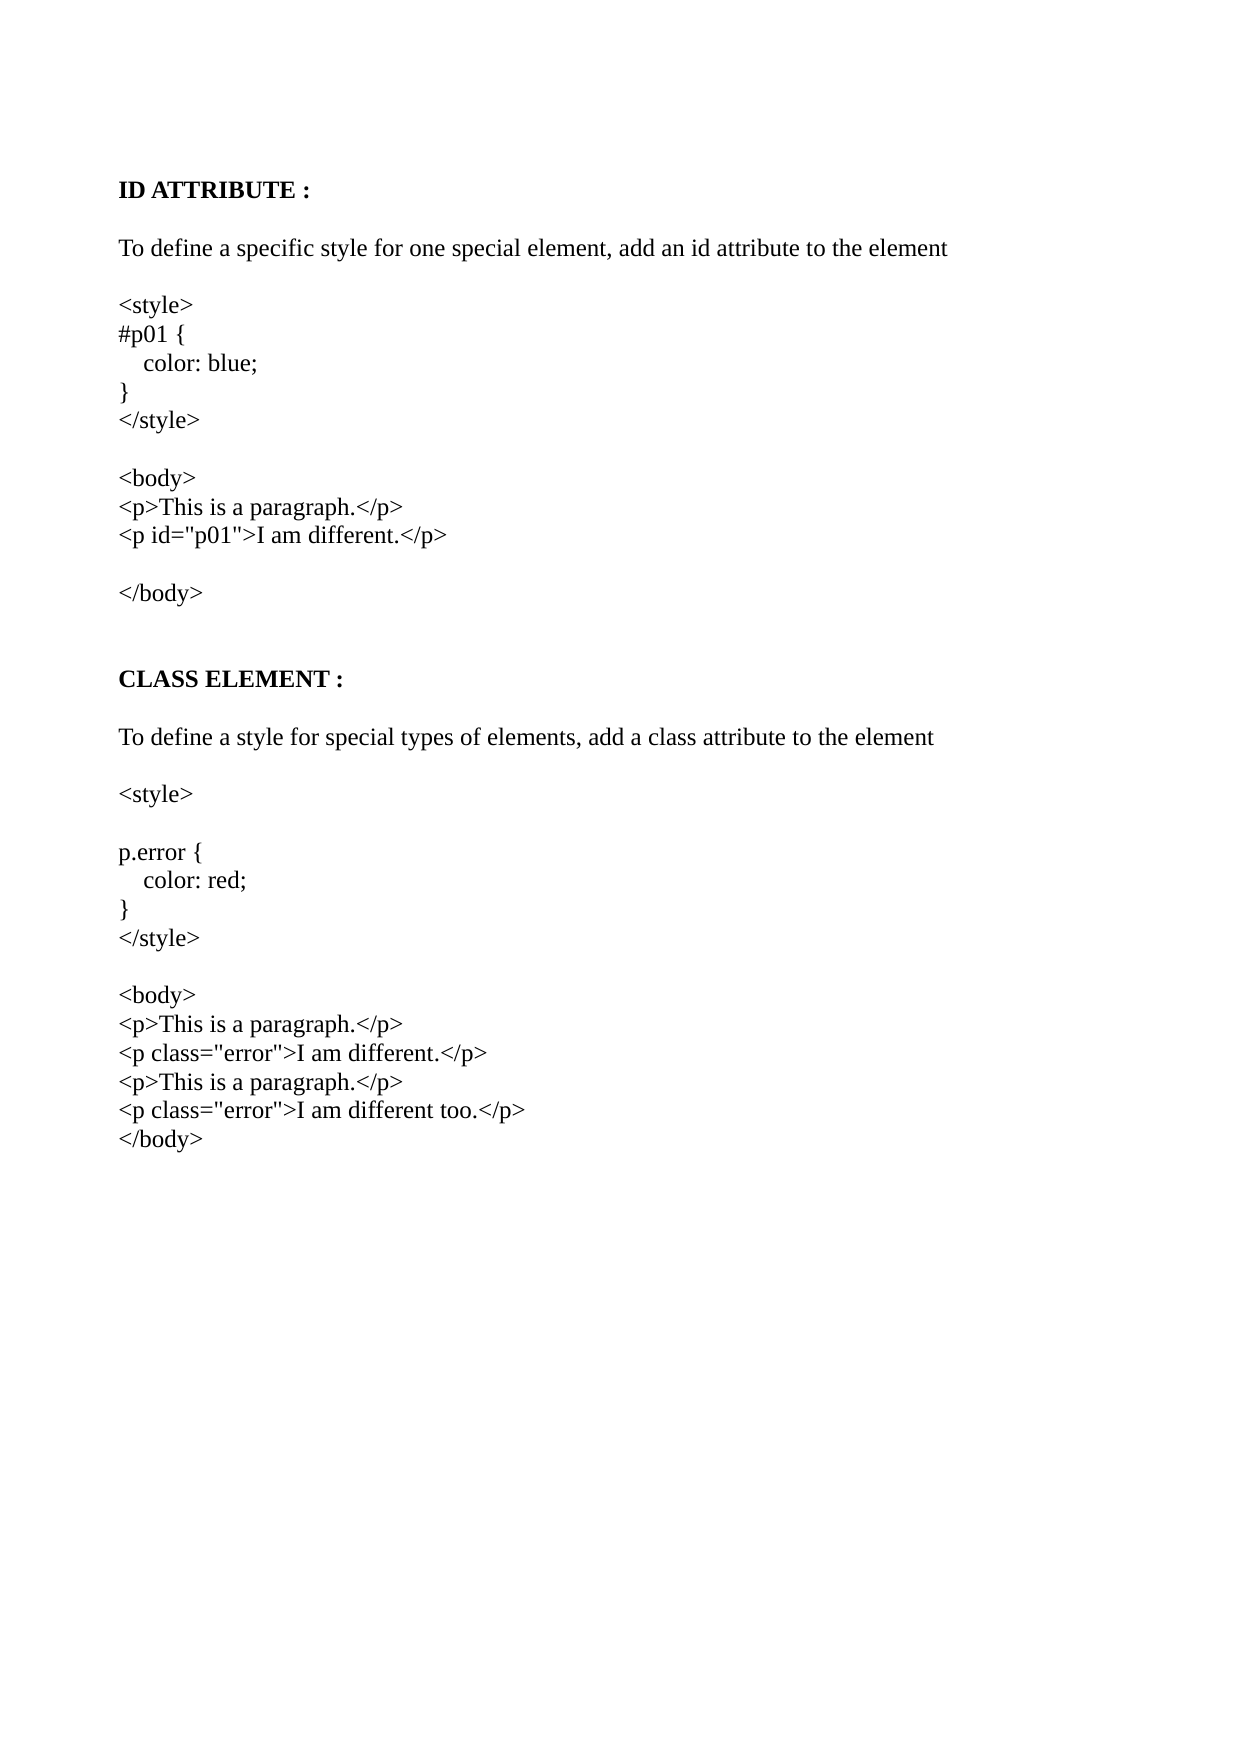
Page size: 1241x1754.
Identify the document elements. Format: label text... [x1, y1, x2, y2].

text <style> [118, 291, 1122, 319]
text To define a style for special types of elements, add a class attribute to the element [118, 722, 1122, 751]
text #p01 { [118, 319, 1122, 348]
text <p>This is a paragraph.</p> [118, 1009, 1122, 1038]
text <p id="p01">I am different.</p> [118, 521, 1122, 549]
text <style> [118, 779, 1122, 808]
text </body> [118, 1124, 1122, 1153]
text </style> [118, 406, 1122, 434]
text p.error { [118, 837, 1122, 866]
text <p>This is a paragraph.</p> [118, 492, 1122, 521]
text To define a specific style for one special element, add an id attribute to the element [118, 233, 1122, 262]
text <p class="error">I am different.</p> [118, 1038, 1122, 1067]
text ID ATTRIBUTE : [118, 176, 1122, 204]
text </body> [118, 578, 1122, 607]
text } [118, 894, 1122, 923]
text CLASS ELEMENT : [118, 664, 1122, 693]
text <body> [118, 463, 1122, 492]
text <body> [118, 981, 1122, 1009]
text </style> [118, 923, 1122, 952]
text color: blue; [118, 348, 1122, 377]
text } [118, 377, 1122, 406]
text <p>This is a paragraph.</p> [118, 1067, 1122, 1096]
text <p class="error">I am different too.</p> [118, 1096, 1122, 1124]
text color: red; [118, 866, 1122, 894]
